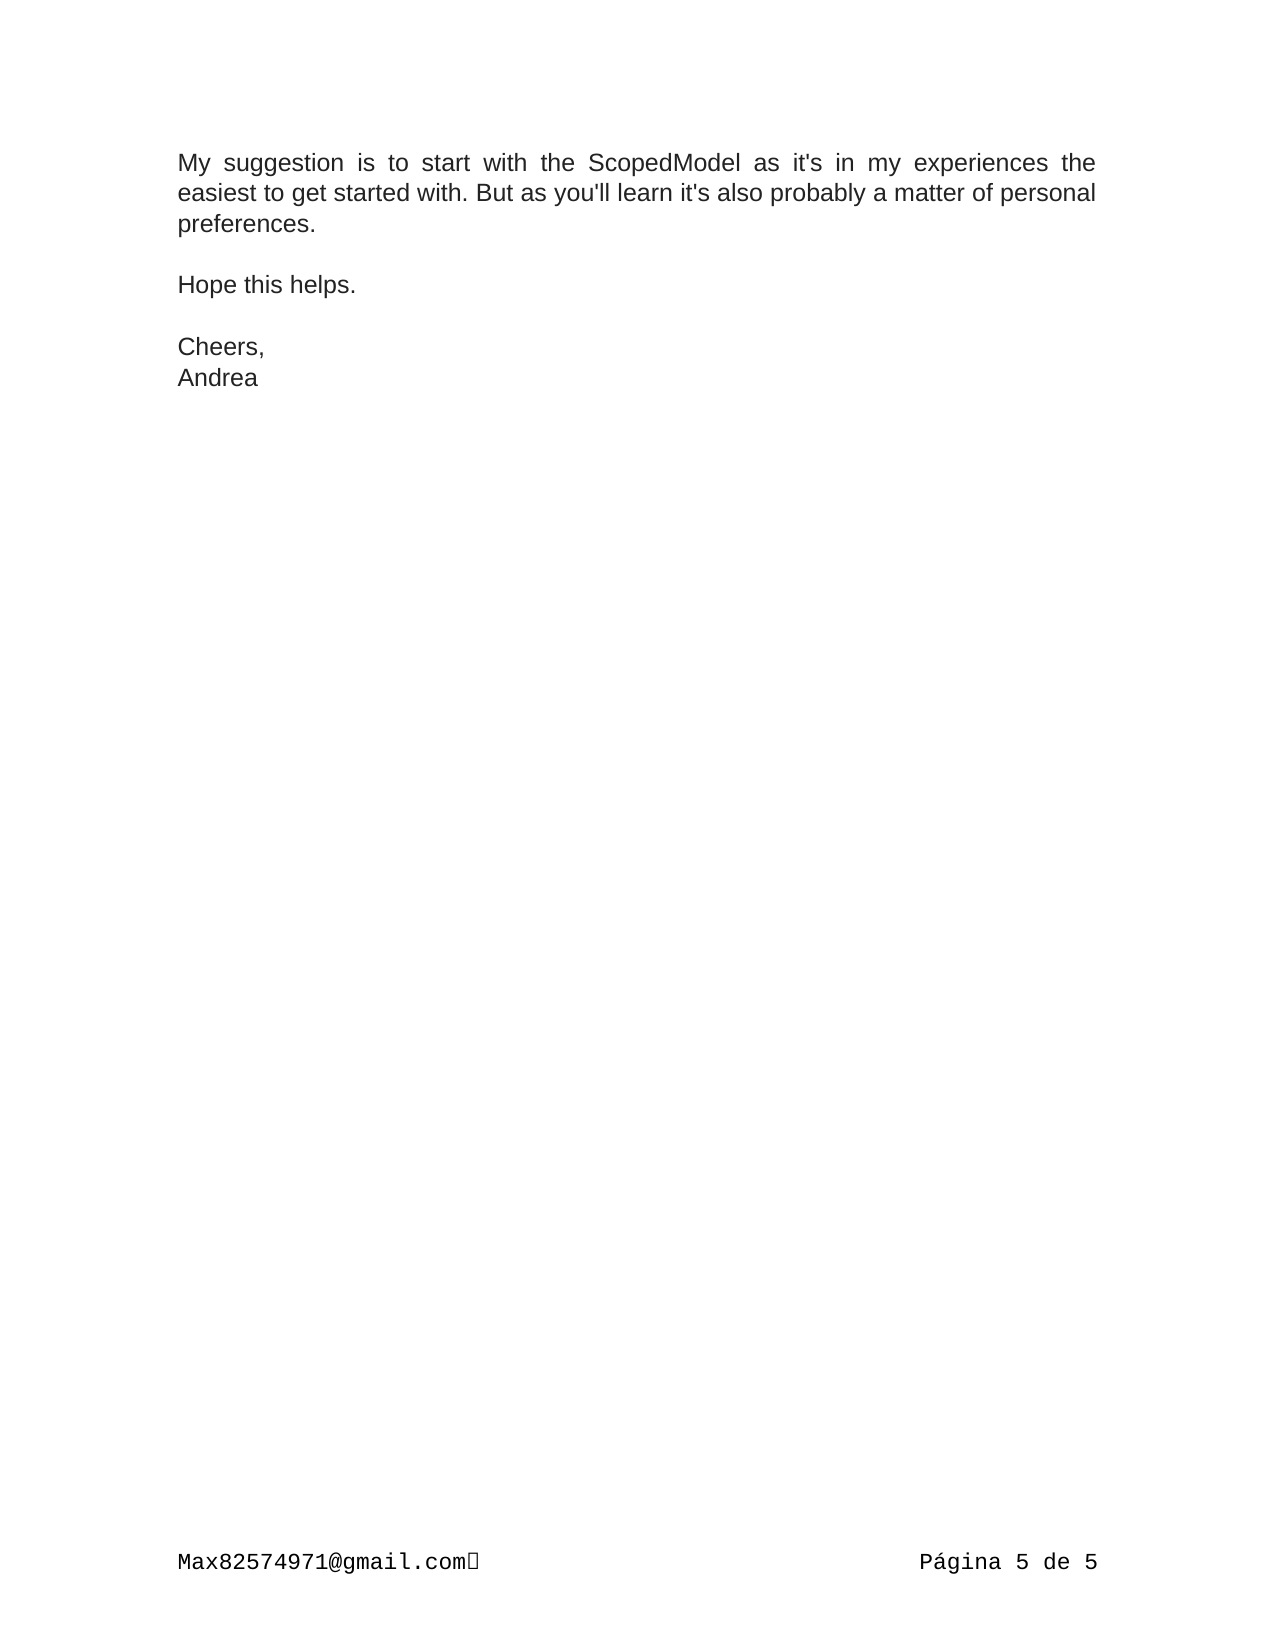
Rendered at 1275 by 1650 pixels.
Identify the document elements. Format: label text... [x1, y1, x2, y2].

text Hope this helps. [177, 271, 1098, 299]
text Cheers, [177, 332, 1098, 361]
text My suggestion is to start with the ScopedModel as it's in my experiences the easiest to get started with. But as you'll learn it's also probably a matter of personal preferences. [177, 148, 1098, 238]
text Andrea [177, 363, 1098, 391]
